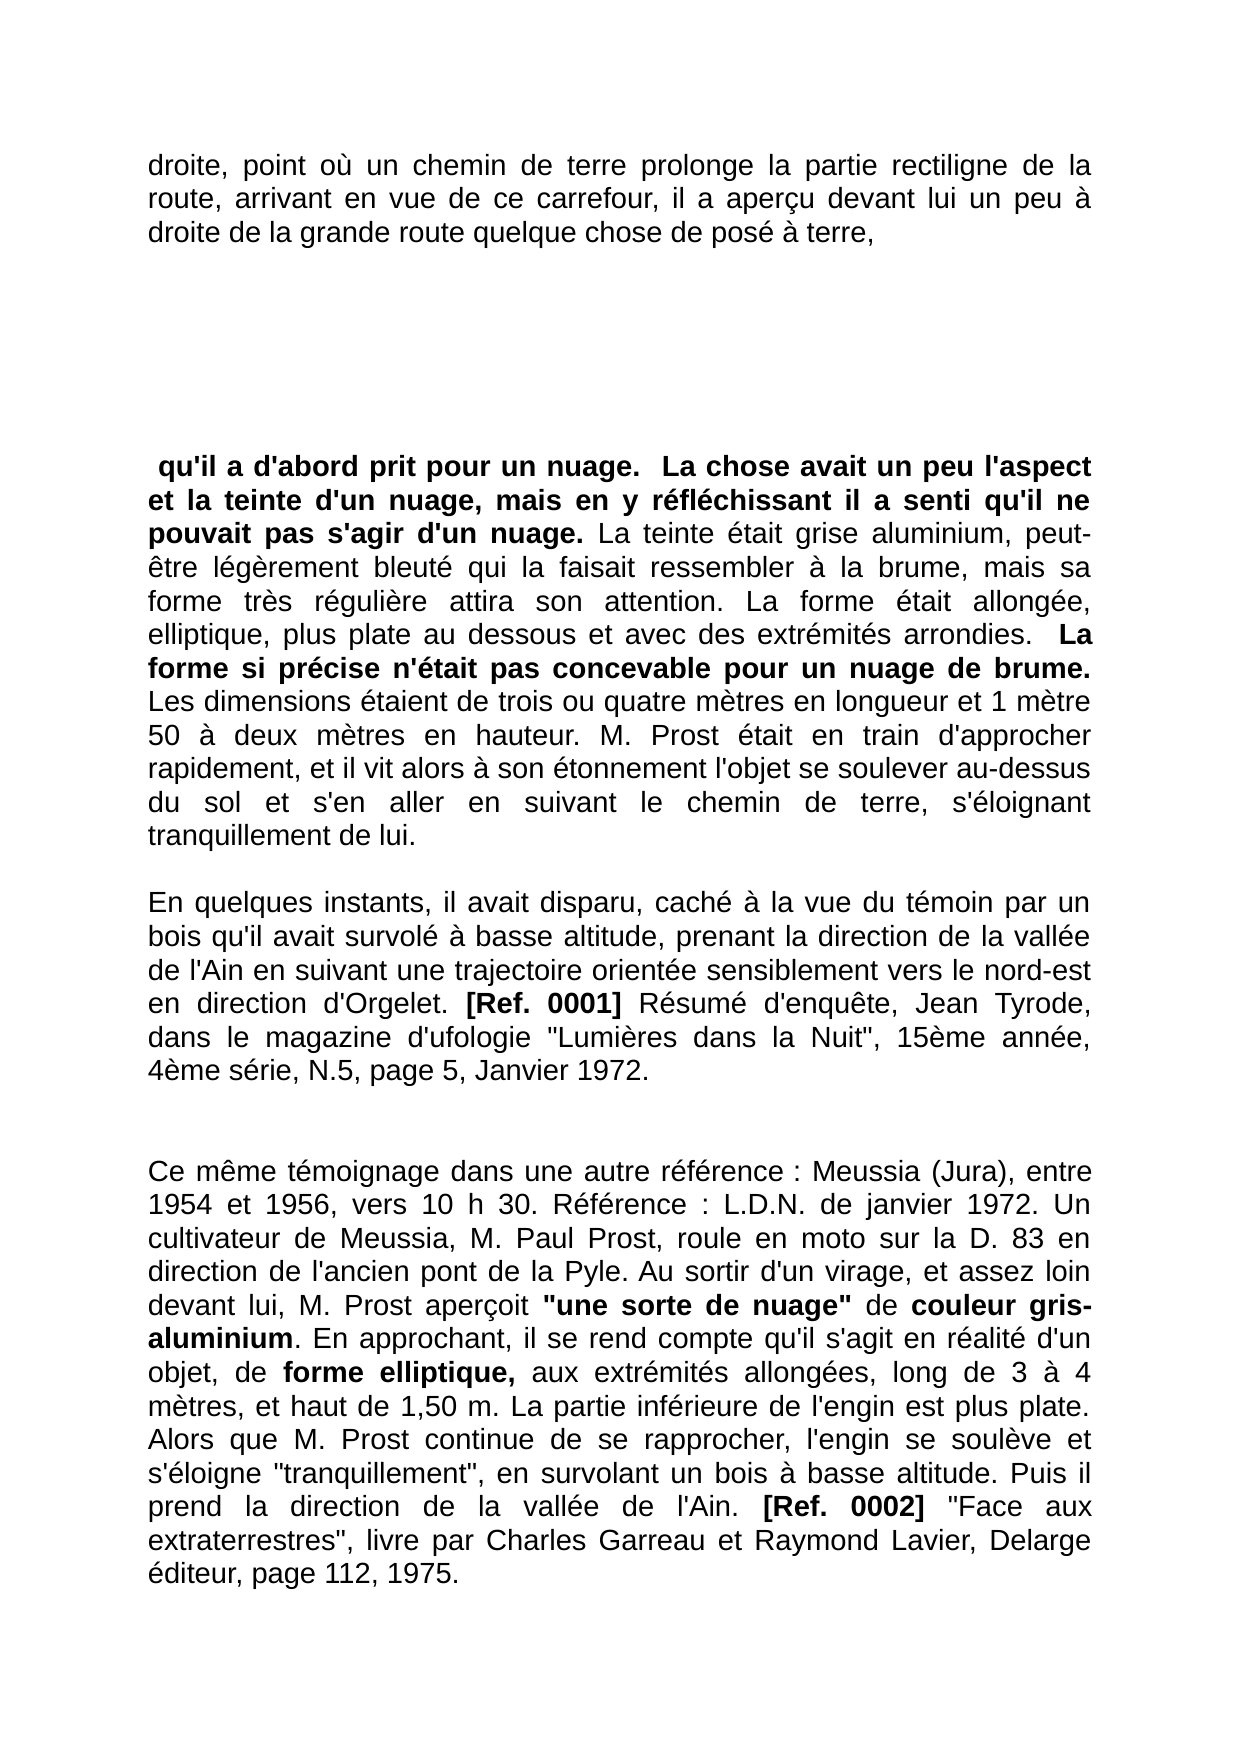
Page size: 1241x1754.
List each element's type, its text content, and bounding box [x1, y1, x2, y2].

text Ce même témoignage dans une autre référence : Meussia (Jura), entre 1954 et 1956, vers 10 h 30. Référence : L.D.N. de janvier 1972. Un cultivateur de Meussia, M. Paul Prost, roule en moto sur la D. 83 en direction de l'ancien pont de la Pyle. Au sortir d'un virage, et assez loin devant lui, M. Prost aperçoit "une sorte de nuage" de couleur gris-aluminium. En approchant, il se rend compte qu'il s'agit en réalité d'un objet, de forme elliptique, aux extrémités allongées, long de 3 à 4 mètres, et haut de 1,50 m. La partie inférieure de l'engin est plus plate. Alors que M. Prost continue de se rapprocher, l'engin se soulève et s'éloigne "tranquillement", en survolant un bois à basse altitude. Puis il prend la direction de la vallée de l'Ain. [Ref. 0002] "Face aux extraterrestres", livre par Charles Garreau et Raymond Lavier, Delarge éditeur, page 112, 1975. [148, 1154, 1093, 1590]
text droite, point où un chemin de terre prolonge la partie rectiligne de la route, arrivant en vue de ce carrefour, il a aperçu devant lui un peu à droite de la grande route quelque chose de posé à terre, [148, 148, 1093, 248]
text En quelques instants, il avait disparu, caché à la vue du témoin par un bois qu'il avait survolé à basse altitude, prenant la direction de la vallée de l'Ain en suivant une trajectoire orientée sensiblement vers le nord-est en direction d'Orgelet. [Ref. 0001] Résumé d'enquête, Jean Tyrode, dans le magazine d'ufologie "Lumières dans la Nuit", 15ème année, 4ème série, N.5, page 5, Janvier 1972. [148, 886, 1093, 1087]
text qu'il a d'abord prit pour un nuage. La chose avait un peu l'aspect et la teinte d'un nuage, mais en y réfléchissant il a senti qu'il ne pouvait pas s'agir d'un nuage. La teinte était grise aluminium, peut-être légèrement bleuté qui la faisait ressembler à la brume, mais sa forme très régulière attira son attention. La forme était allongée, elliptique, plus plate au dessous et avec des extrémités arrondies. La forme si précise n'était pas concevable pour un nuage de brume. Les dimensions étaient de trois ou quatre mètres en longueur et 1 mètre 50 à deux mètres en hauteur. M. Prost était en train d'approcher rapidement, et il vit alors à son étonnement l'objet se soulever au-dessus du sol et s'en aller en suivant le chemin de terre, s'éloignant tranquillement de lui. [148, 449, 1093, 852]
